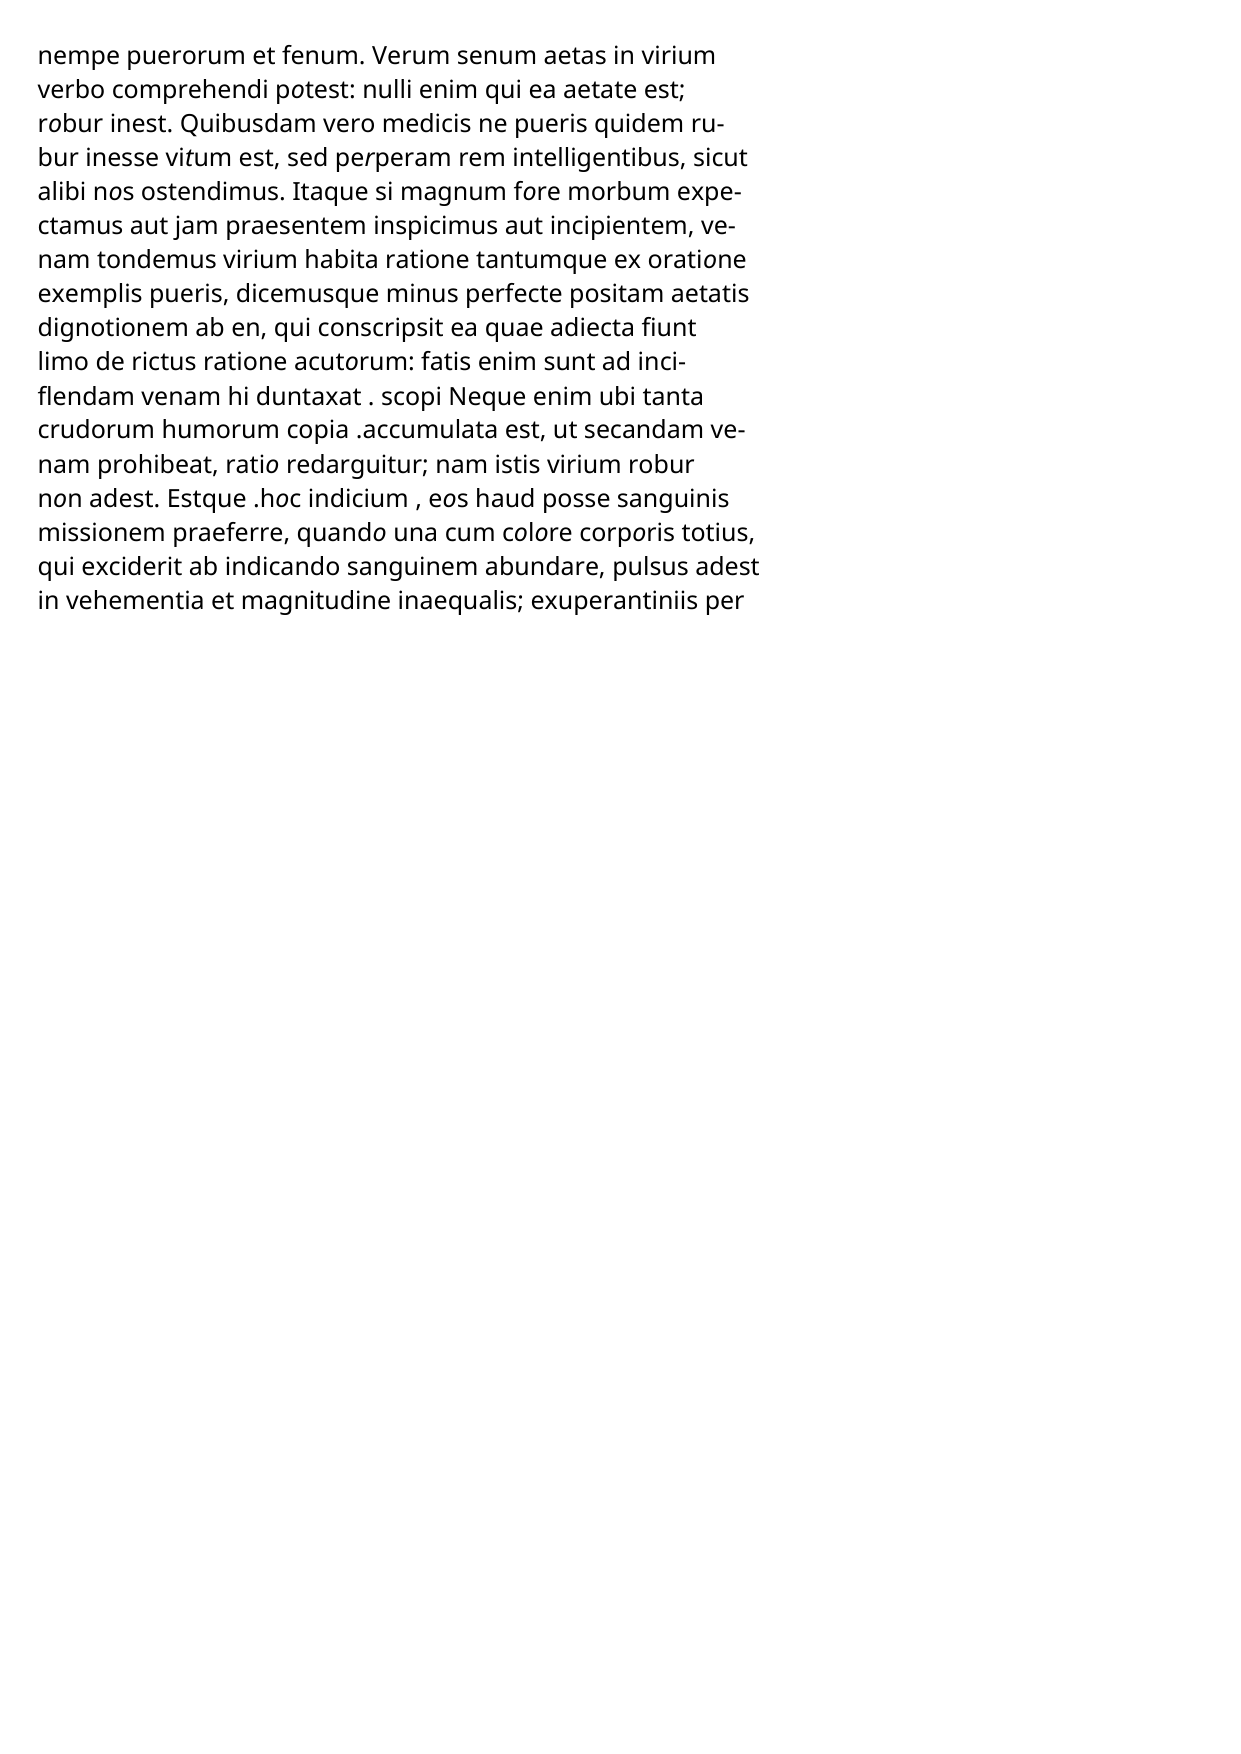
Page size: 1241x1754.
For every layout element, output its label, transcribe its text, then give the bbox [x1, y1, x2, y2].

text nempe puerorum et fenum. Verum senum aetas in virium verbo comprehendi potest: nulli enim qui ea aetate est; robur inest. Quibusdam vero medicis ne pueris quidem ru- bur inesse vitum est, sed perperam rem intelligentibus, sicut alibi nos ostendimus. Itaque si magnum fore morbum expe- ctamus aut jam praesentem inspicimus aut incipientem, ve- nam tondemus virium habita ratione tantumque ex oratione exemplis pueris, dicemusque minus perfecte positam aetatis dignotionem ab en, qui conscripsit ea quae adiecta fiunt limo de rictus ratione acutorum: fatis enim sunt ad inci- flendam venam hi duntaxat . scopi Neque enim ubi tanta crudorum humorum copia .accumulata est, ut secandam ve- nam prohibeat, ratio redarguitur; nam istis virium robur non adest. Estque .hoc indicium , eos haud posse sanguinis missionem praeferre, quando una cum colore corporis totius, qui exciderit ab indicando sanguinem abundare, pulsus adest in vehementia et magnitudine inaequalis; exuperantiniis per [37, 37, 1203, 617]
